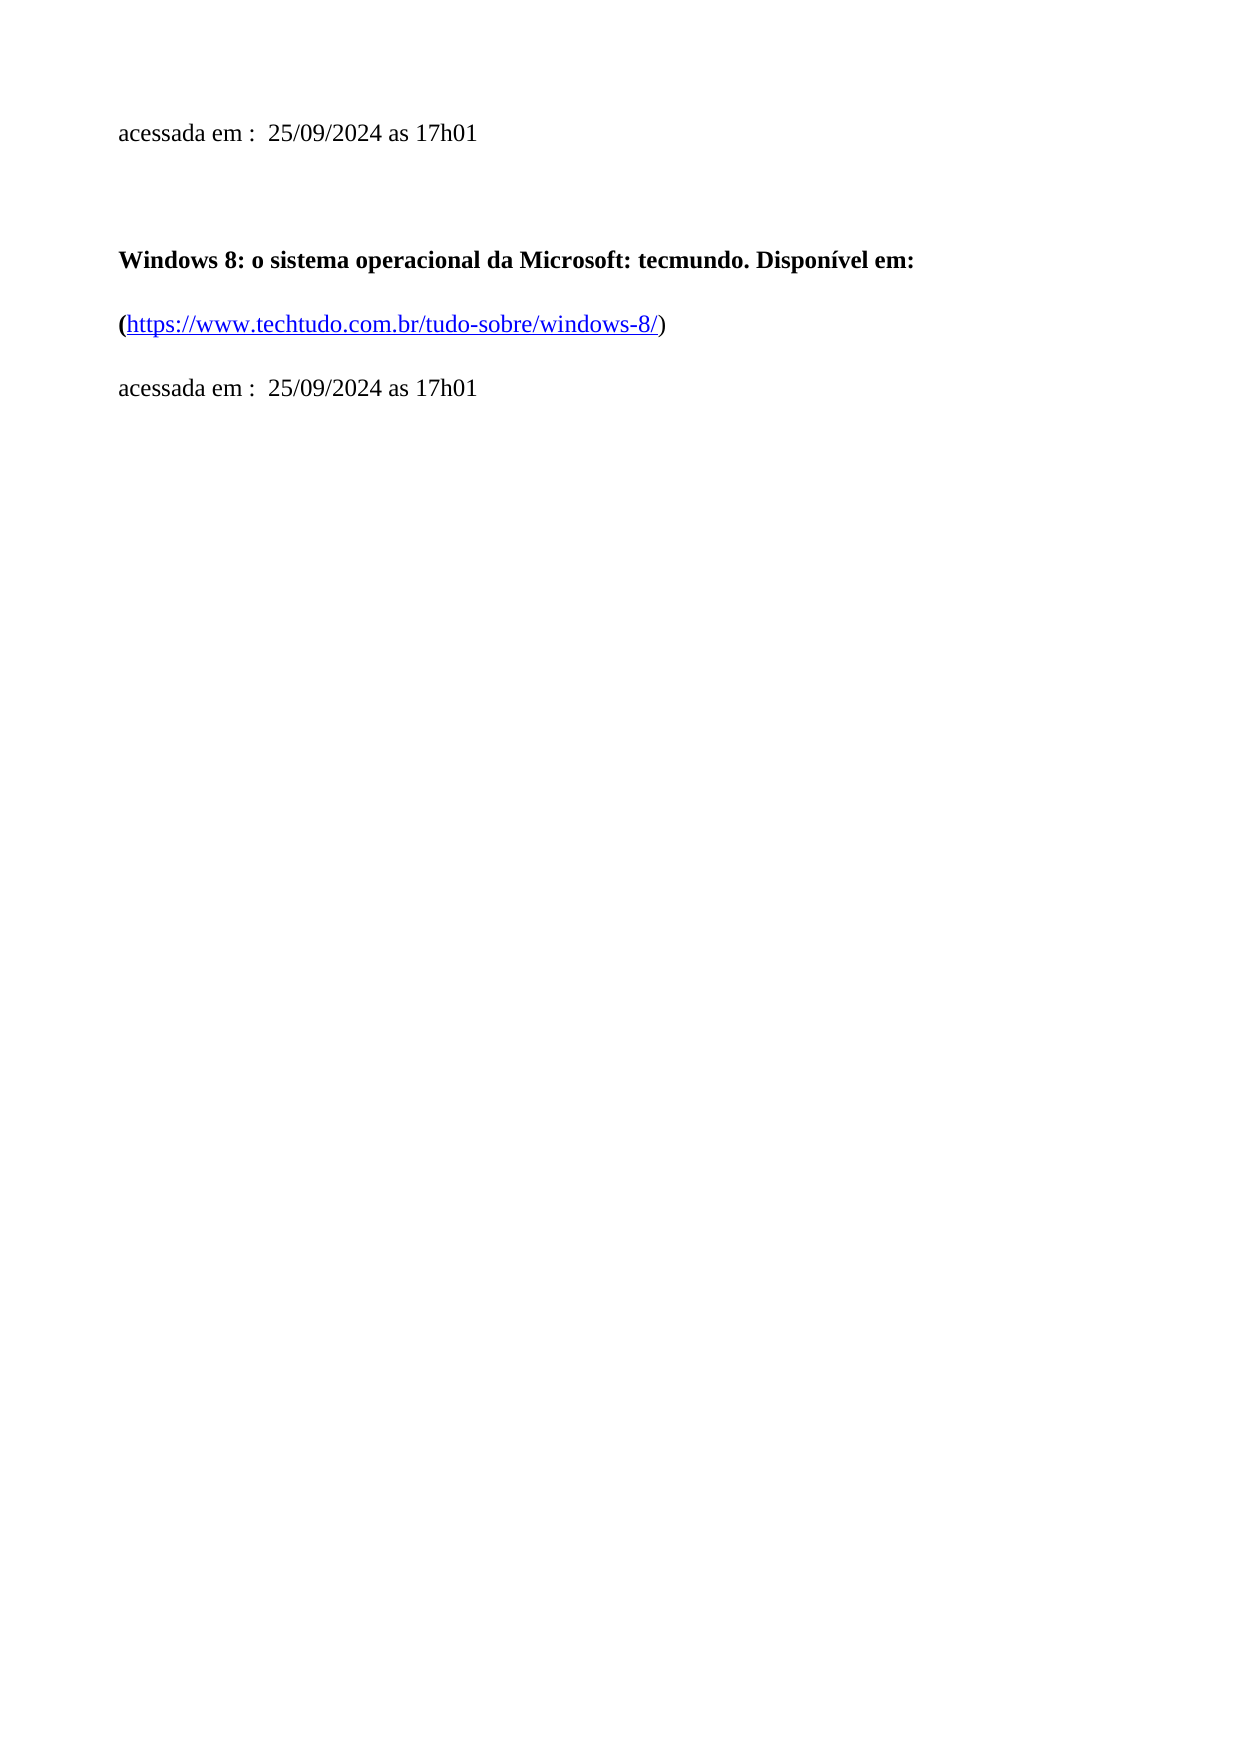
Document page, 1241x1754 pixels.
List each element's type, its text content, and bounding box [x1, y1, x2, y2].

text acessada em : 25/09/2024 as 17h01 [118, 373, 1122, 402]
text (https://www.techtudo.com.br/tudo-sobre/windows-8/) [118, 309, 1122, 338]
text Windows 8: o sistema operacional da Microsoft: tecmundo. Disponível em: [118, 245, 1122, 274]
text acessada em : 25/09/2024 as 17h01 [118, 118, 1122, 147]
